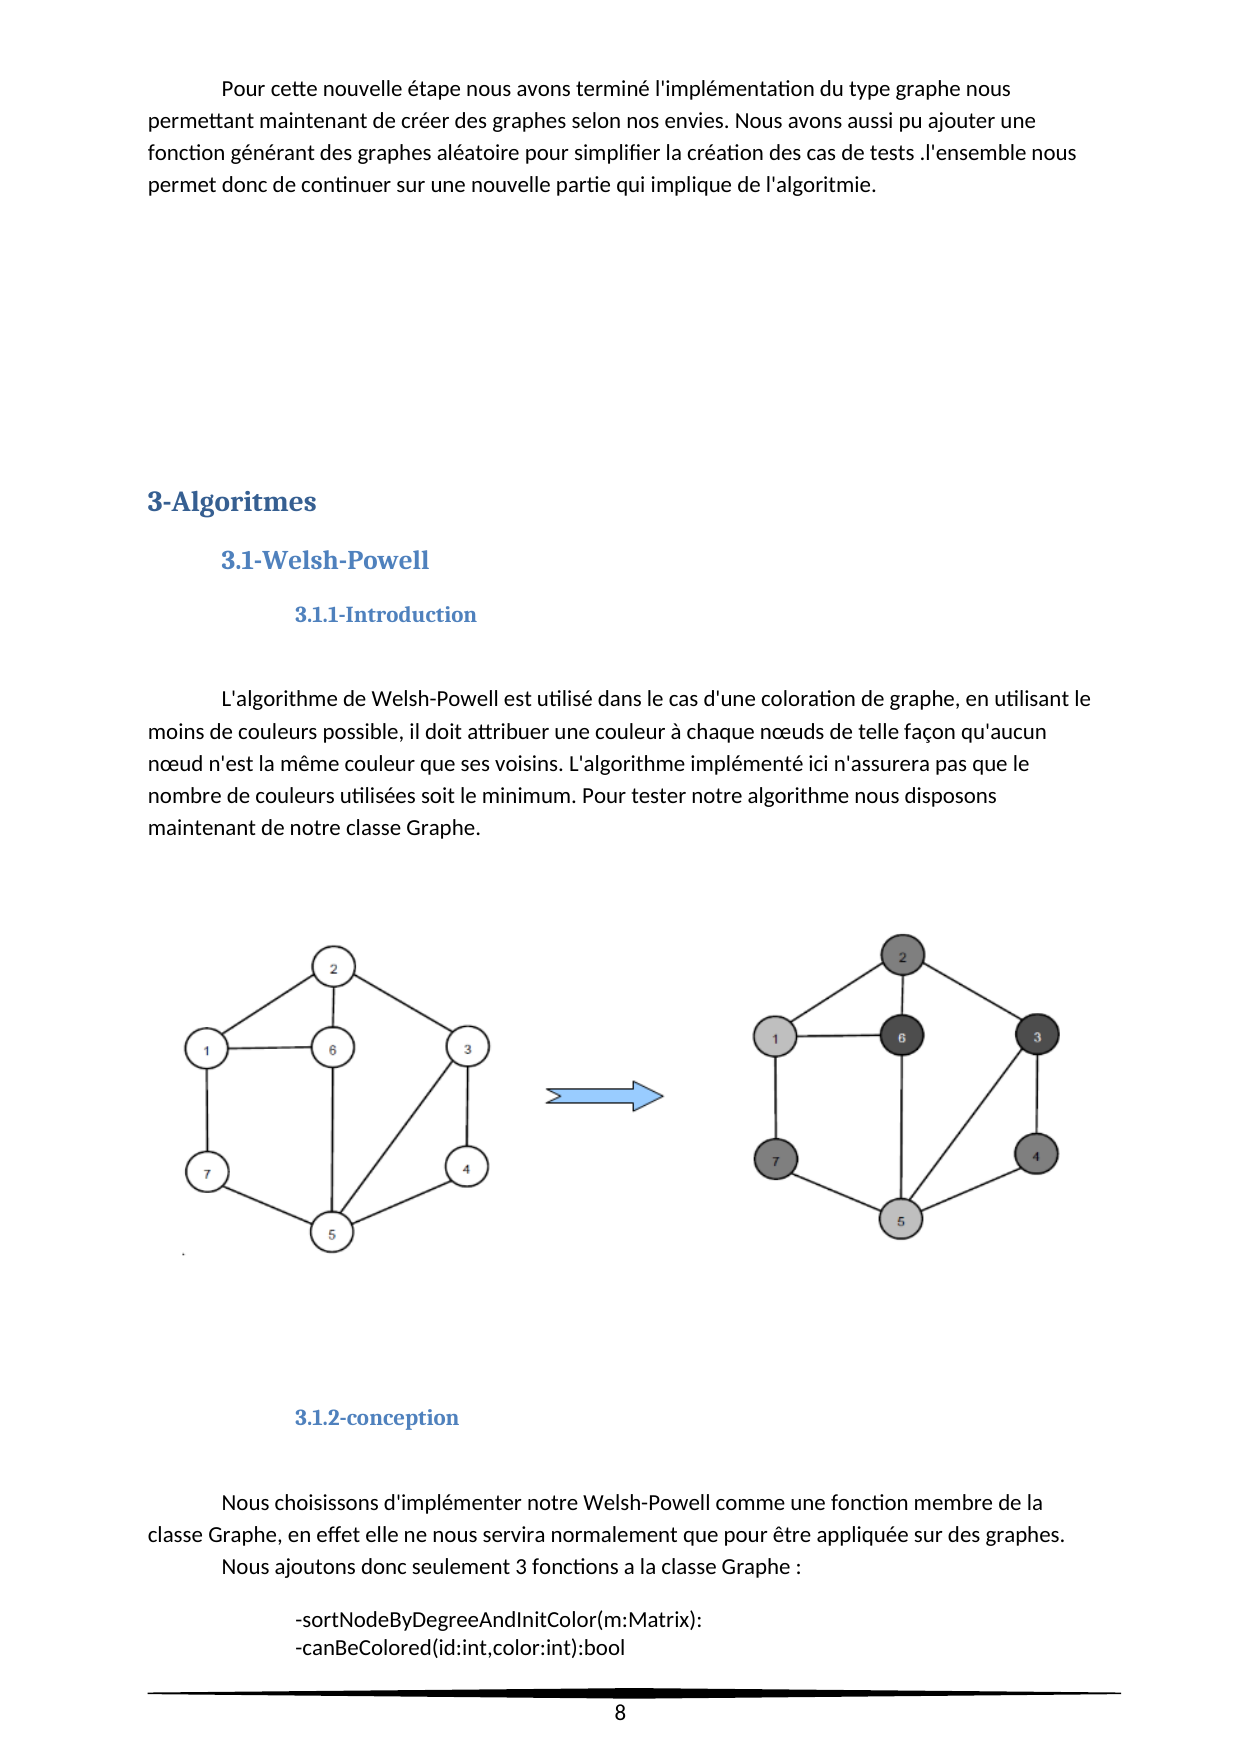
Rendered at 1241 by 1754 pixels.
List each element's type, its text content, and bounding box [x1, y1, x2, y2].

subtitle 3.1-Welsh-Powell [148, 545, 1093, 576]
text -sortNodeByDegreeAndInitColor(m:Matrix): [148, 1605, 1093, 1633]
text Nous choisissons d'implémenter notre Welsh-Powell comme une fonction membre de la classe Graphe, en effet elle ne nous servira normalement que pour être appliquée sur des graphes. Nous ajoutons donc seulement 3 fonctions a la classe Graphe : [148, 1488, 1093, 1580]
text L'algorithme de Welsh-Powell est utilisé dans le cas d'une coloration de graphe, en utilisant le moins de couleurs possible, il doit attribuer une couleur à chaque nœuds de telle façon qu'aucun nœud n'est la même couleur que ses voisins. L'algorithme implémenté ici n'assurera pas que le nombre de couleurs utilisées soit le minimum. Pour tester notre algorithme nous disposons maintenant de notre classe Graphe. [148, 684, 1093, 841]
subtitle 3.1.2-conception [148, 1404, 1093, 1431]
text -canBeColored(id:int,color:int):bool [148, 1633, 1093, 1661]
subtitle 3-Algoritmes [148, 485, 1093, 519]
subtitle 3.1.1-Introduction [148, 601, 1093, 628]
text Pour cette nouvelle étape nous avons terminé l'implémentation du type graphe nous permettant maintenant de créer des graphes selon nos envies. Nous avons aussi pu ajouter une fonction générant des graphes aléatoire pour simplifier la création des cas de tests .l'ensemble nous permet donc de continuer sur une nouvelle partie qui implique de l'algoritmie. [148, 74, 1093, 198]
